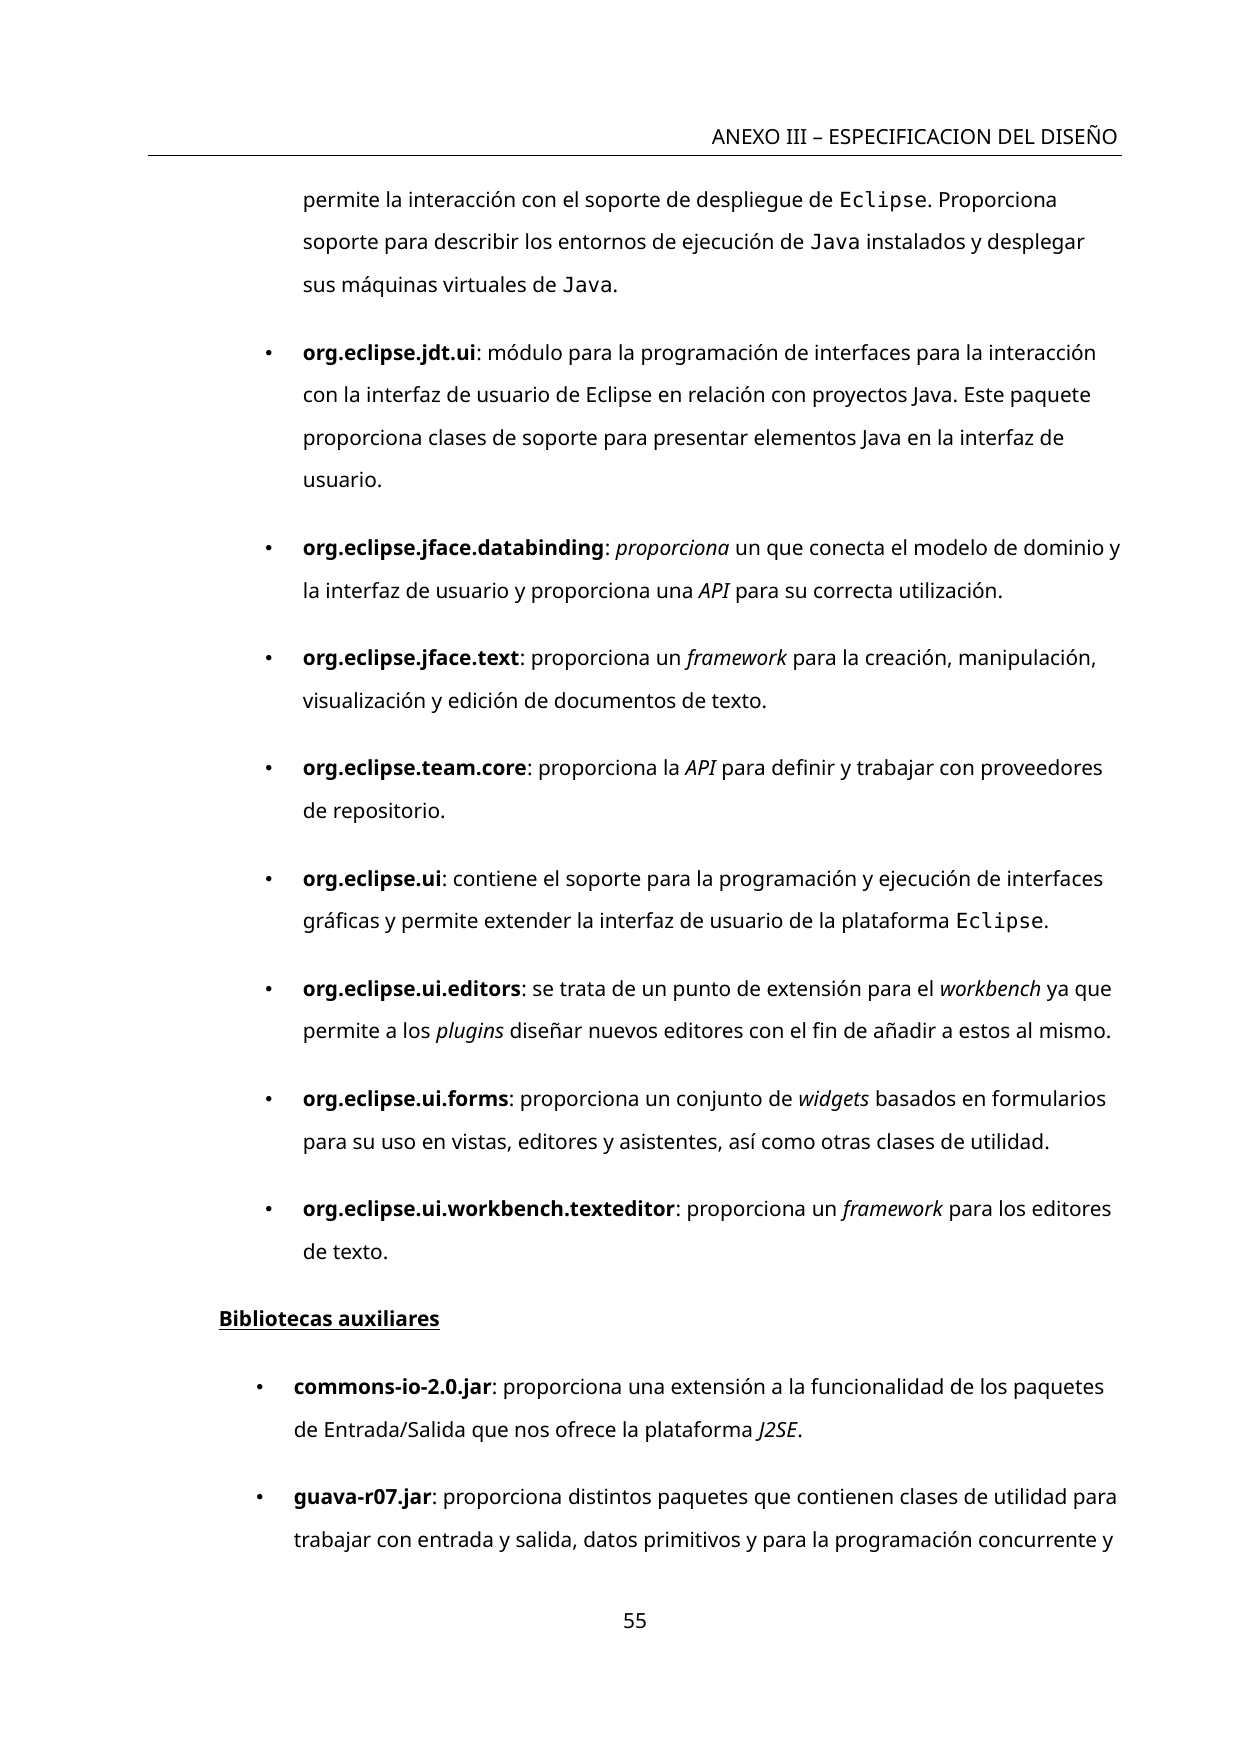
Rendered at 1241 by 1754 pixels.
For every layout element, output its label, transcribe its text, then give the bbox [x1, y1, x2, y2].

list permite la interacción con el soporte de despliegue de Eclipse. Proporciona soporte para describir los entornos de ejecución de Java instalados y desplegar sus máquinas virtuales de Java. [265, 185, 1122, 298]
list org.eclipse.ui.forms: proporciona un conjunto de widgets basados en formularios para su uso en vistas, editores y asistentes, así como otras clases de utilidad. [265, 1084, 1122, 1155]
list org.eclipse.ui.editors: se trata de un punto de extensión para el workbench ya que permite a los plugins diseñar nuevos editores con el fin de añadir a estos al mismo. [265, 974, 1122, 1045]
text Bibliotecas auxiliares [148, 1304, 1122, 1333]
list org.eclipse.ui.workbench.texteditor: proporciona un framework para los editores de texto. [265, 1194, 1122, 1265]
list commons-io-2.0.jar: proporciona una extensión a la funcionalidad de los paquetes de Entrada/Salida que nos ofrece la plataforma J2SE. [256, 1372, 1122, 1443]
list org.eclipse.jface.databinding: proporciona un que conecta el modelo de dominio y la interfaz de usuario y proporciona una API para su correcta utilización. [265, 533, 1122, 604]
list org.eclipse.ui: contiene el soporte para la programación y ejecución de interfaces gráficas y permite extender la interfaz de usuario de la plataforma Eclipse. [265, 864, 1122, 935]
list org.eclipse.team.core: proporciona la API para definir y trabajar con proveedores de repositorio. [265, 753, 1122, 824]
list guava-r07.jar: proporciona distintos paquetes que contienen clases de utilidad para trabajar con entrada y salida, datos primitivos y para la programación concurrente y [256, 1482, 1122, 1553]
list org.eclipse.jdt.ui: módulo para la programación de interfaces para la interacción con la interfaz de usuario de Eclipse en relación con proyectos Java. Este paquete proporciona clases de soporte para presentar elementos Java en la interfaz de usuario. [265, 338, 1122, 494]
list org.eclipse.jface.text: proporciona un framework para la creación, manipulación, visualización y edición de documentos de texto. [265, 643, 1122, 714]
